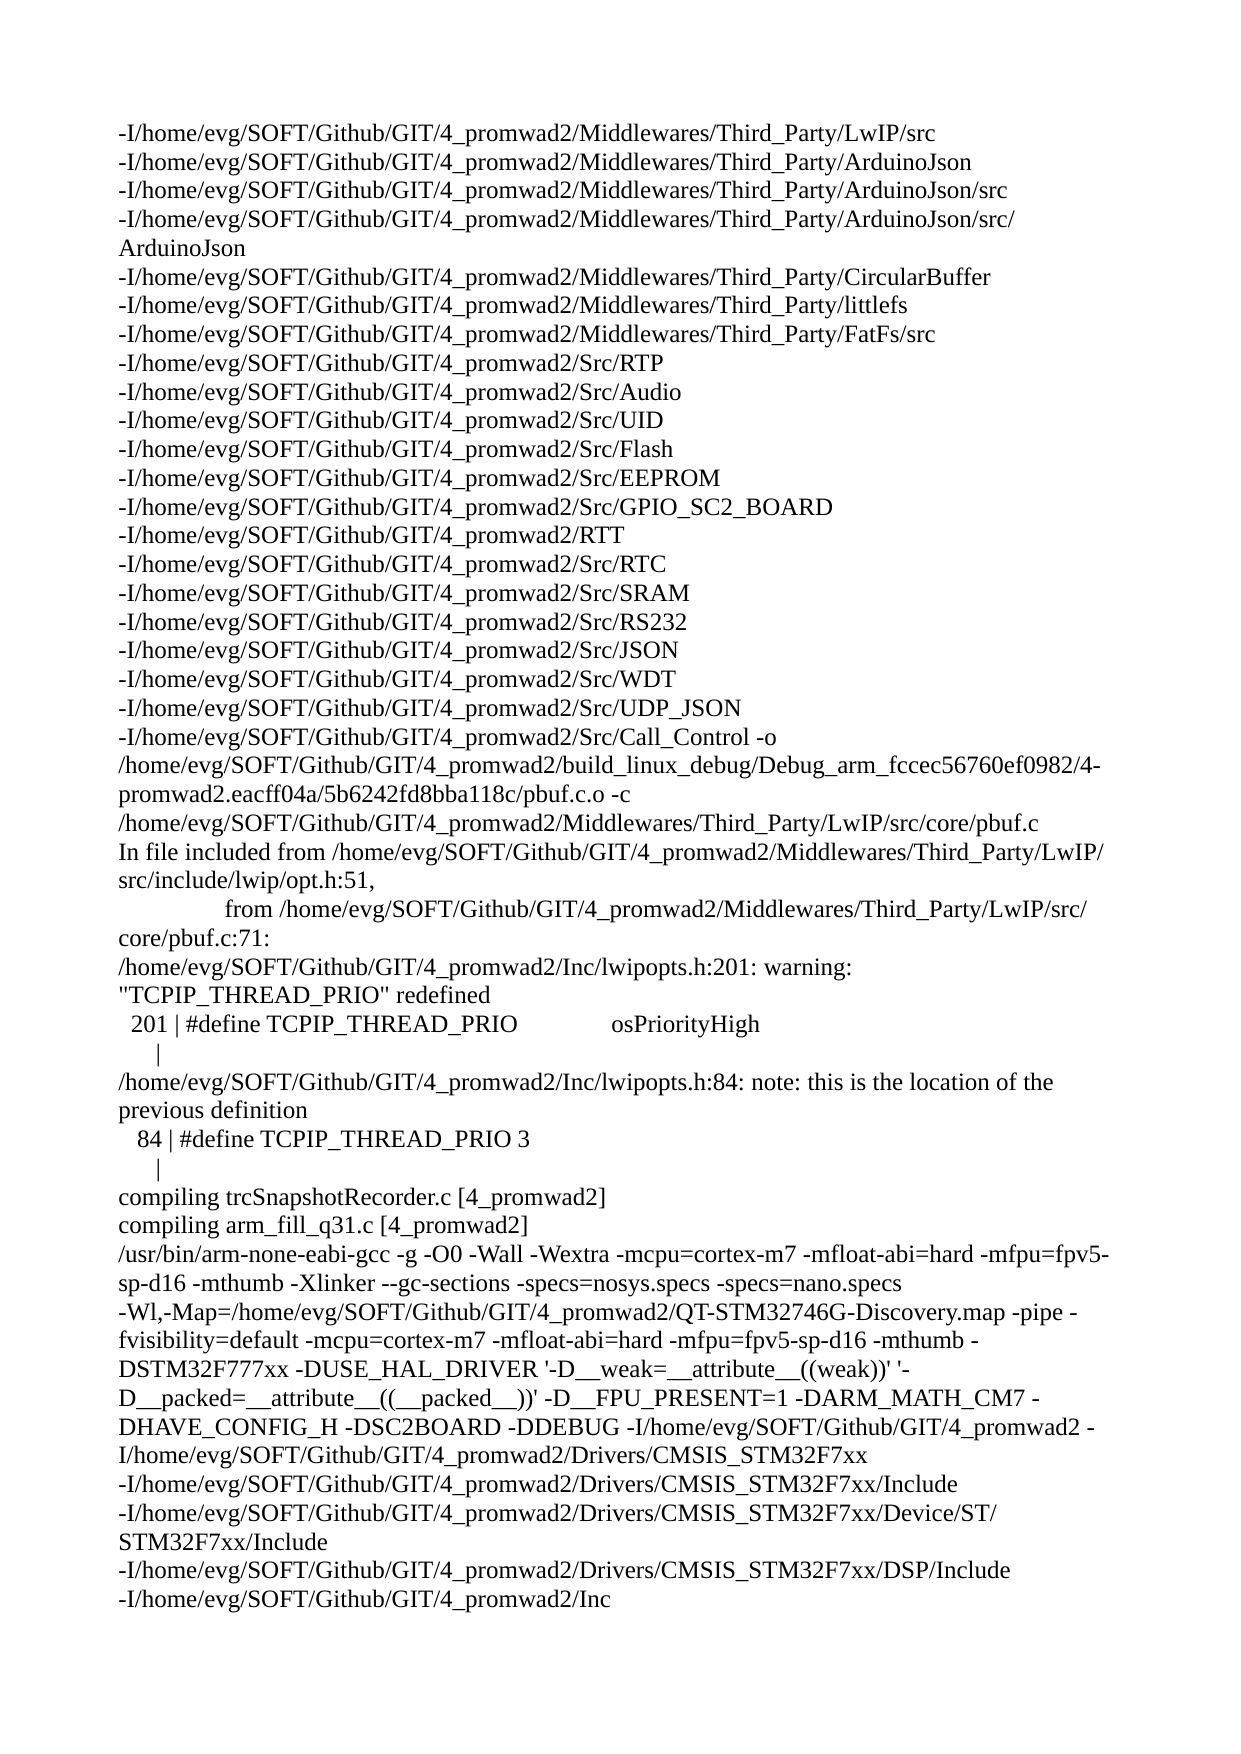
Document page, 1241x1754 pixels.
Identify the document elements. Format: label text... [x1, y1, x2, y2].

text /home/evg/SOFT/Github/GIT/4_promwad2/Inc/lwipopts.h:84: note: this is the location of the previous definition [118, 1067, 1122, 1124]
text from /home/evg/SOFT/Github/GIT/4_promwad2/Middlewares/Third_Party/LwIP/src/core/pbuf.c:71: [118, 894, 1122, 952]
text 84 | #define TCPIP_THREAD_PRIO 3 [118, 1124, 1122, 1153]
text -I/home/evg/SOFT/Github/GIT/4_promwad2/Middlewares/Third_Party/LwIP/src -I/home/evg/SOFT/Github/GIT/4_promwad2/Middlewares/Third_Party/ArduinoJson -I/home/evg/SOFT/Github/GIT/4_promwad2/Middlewares/Third_Party/ArduinoJson/src -I/home/evg/SOFT/Github/GIT/4_promwad2/Middlewares/Third_Party/ArduinoJson/src/ArduinoJson -I/home/evg/SOFT/Github/GIT/4_promwad2/Middlewares/Third_Party/CircularBuffer -I/home/evg/SOFT/Github/GIT/4_promwad2/Middlewares/Third_Party/littlefs -I/home/evg/SOFT/Github/GIT/4_promwad2/Middlewares/Third_Party/FatFs/src -I/home/evg/SOFT/Github/GIT/4_promwad2/Src/RTP -I/home/evg/SOFT/Github/GIT/4_promwad2/Src/Audio -I/home/evg/SOFT/Github/GIT/4_promwad2/Src/UID -I/home/evg/SOFT/Github/GIT/4_promwad2/Src/Flash -I/home/evg/SOFT/Github/GIT/4_promwad2/Src/EEPROM -I/home/evg/SOFT/Github/GIT/4_promwad2/Src/GPIO_SC2_BOARD -I/home/evg/SOFT/Github/GIT/4_promwad2/RTT -I/home/evg/SOFT/Github/GIT/4_promwad2/Src/RTC -I/home/evg/SOFT/Github/GIT/4_promwad2/Src/SRAM -I/home/evg/SOFT/Github/GIT/4_promwad2/Src/RS232 -I/home/evg/SOFT/Github/GIT/4_promwad2/Src/JSON -I/home/evg/SOFT/Github/GIT/4_promwad2/Src/WDT -I/home/evg/SOFT/Github/GIT/4_promwad2/Src/UDP_JSON -I/home/evg/SOFT/Github/GIT/4_promwad2/Src/Call_Control -o /home/evg/SOFT/Github/GIT/4_promwad2/build_linux_debug/Debug_arm_fccec56760ef0982/4-promwad2.eacff04a/5b6242fd8bba118c/pbuf.c.o -c /home/evg/SOFT/Github/GIT/4_promwad2/Middlewares/Third_Party/LwIP/src/core/pbuf.c [118, 118, 1122, 837]
text /home/evg/SOFT/Github/GIT/4_promwad2/Inc/lwipopts.h:201: warning: "TCPIP_THREAD_PRIO" redefined [118, 952, 1122, 1009]
text 201 | #define TCPIP_THREAD_PRIO osPriorityHigh [118, 1009, 1122, 1038]
text | [118, 1153, 1122, 1182]
text compiling trcSnapshotRecorder.c [4_promwad2] [118, 1182, 1122, 1211]
text compiling arm_fill_q31.c [4_promwad2] [118, 1211, 1122, 1239]
text In file included from /home/evg/SOFT/Github/GIT/4_promwad2/Middlewares/Third_Party/LwIP/src/include/lwip/opt.h:51, [118, 837, 1122, 894]
text /usr/bin/arm-none-eabi-gcc -g -O0 -Wall -Wextra -mcpu=cortex-m7 -mfloat-abi=hard -mfpu=fpv5-sp-d16 -mthumb -Xlinker --gc-sections -specs=nosys.specs -specs=nano.specs -Wl,-Map=/home/evg/SOFT/Github/GIT/4_promwad2/QT-STM32746G-Discovery.map -pipe -fvisibility=default -mcpu=cortex-m7 -mfloat-abi=hard -mfpu=fpv5-sp-d16 -mthumb -DSTM32F777xx -DUSE_HAL_DRIVER '-D__weak=__attribute__((weak))' '-D__packed=__attribute__((__packed__))' -D__FPU_PRESENT=1 -DARM_MATH_CM7 -DHAVE_CONFIG_H -DSC2BOARD -DDEBUG -I/home/evg/SOFT/Github/GIT/4_promwad2 -I/home/evg/SOFT/Github/GIT/4_promwad2/Drivers/CMSIS_STM32F7xx -I/home/evg/SOFT/Github/GIT/4_promwad2/Drivers/CMSIS_STM32F7xx/Include -I/home/evg/SOFT/Github/GIT/4_promwad2/Drivers/CMSIS_STM32F7xx/Device/ST/STM32F7xx/Include -I/home/evg/SOFT/Github/GIT/4_promwad2/Drivers/CMSIS_STM32F7xx/DSP/Include -I/home/evg/SOFT/Github/GIT/4_promwad2/Inc [118, 1239, 1122, 1613]
text | [118, 1038, 1122, 1067]
